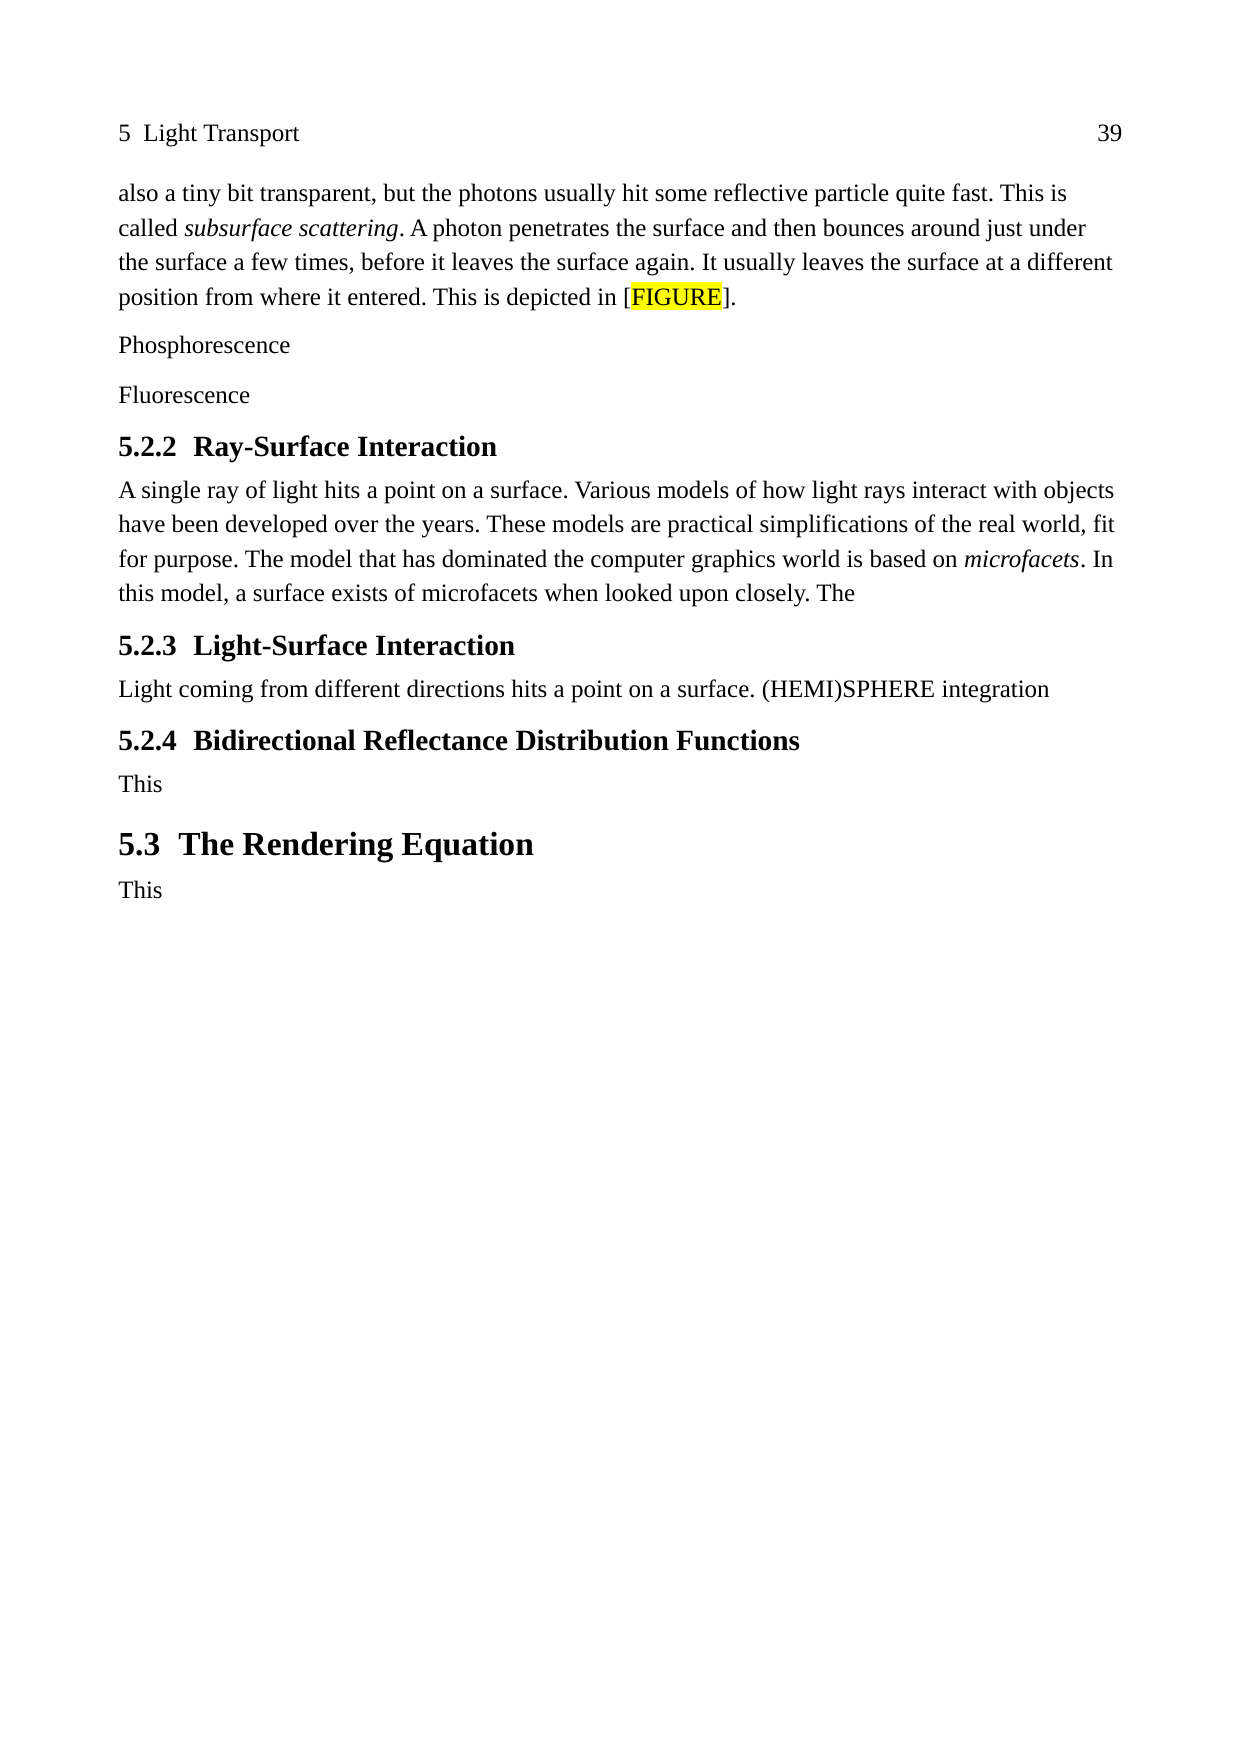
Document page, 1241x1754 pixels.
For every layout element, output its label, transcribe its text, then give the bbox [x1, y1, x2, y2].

text A single ray of light hits a point on a surface. Various models of how light rays interact with objects have been developed over the years. These models are practical simplifications of the real world, fit for purpose. The model that has dominated the computer graphics world is based on microfacets. In this model, a surface exists of microfacets when looked upon closely. The [118, 475, 1122, 607]
text Fluorescence [118, 380, 1122, 408]
subtitle Ray-Surface Interaction [118, 429, 1122, 462]
subtitle The Rendering Equation [118, 824, 1122, 863]
text This [118, 876, 1122, 904]
text Light coming from different directions hits a point on a surface. (HEMI)SPHERE integration [118, 674, 1122, 702]
text Phosphorescence [118, 331, 1122, 359]
subtitle Bidirectional Reflectance Distribution Functions [118, 723, 1122, 757]
subtitle Light-Surface Interaction [118, 627, 1122, 661]
text also a tiny bit transparent, but the photons usually hit some reflective particle quite fast. This is called subsurface scattering. A photon penetrates the surface and then bounces around just under the surface a few times, before it leaves the surface again. It usually leaves the surface at a different position from where it entered. This is depicted in [FIGURE]. [118, 178, 1122, 310]
text This [118, 769, 1122, 798]
